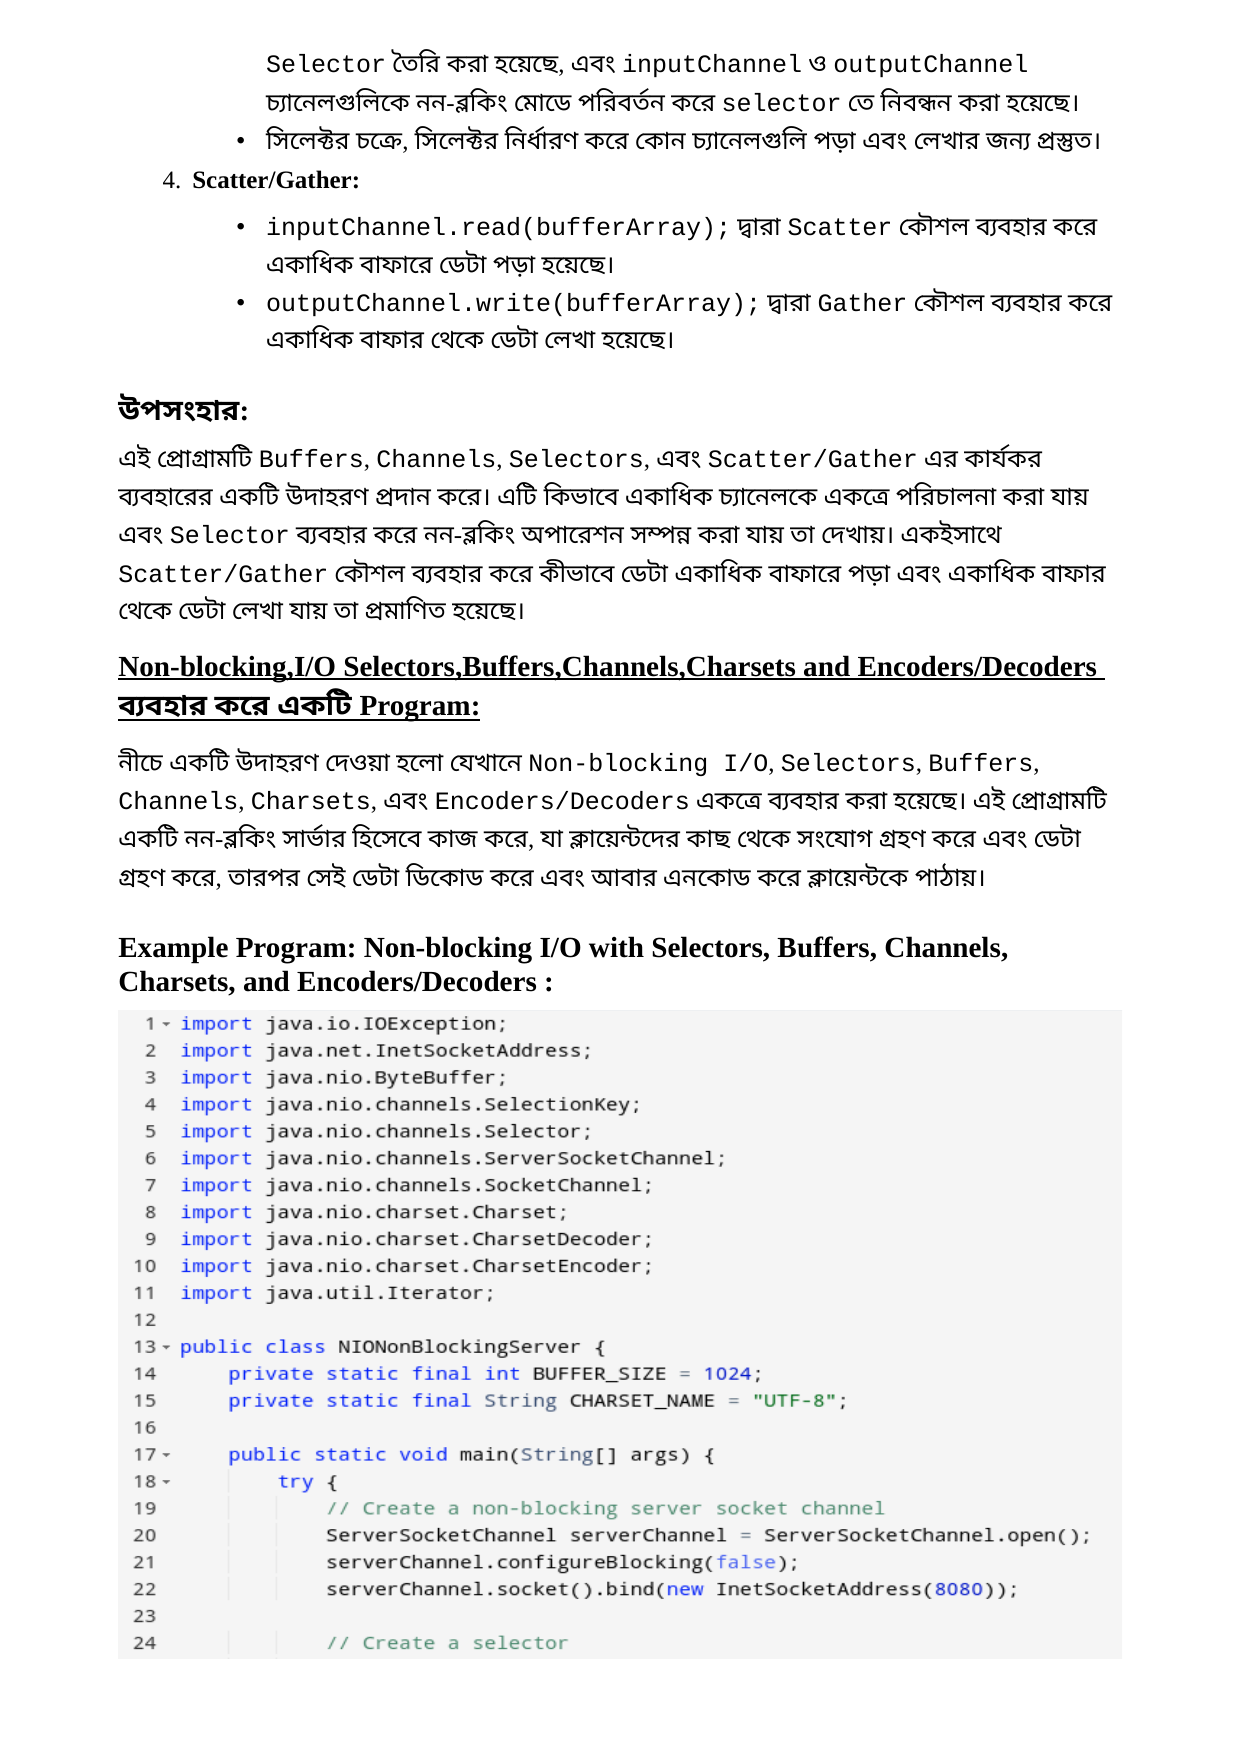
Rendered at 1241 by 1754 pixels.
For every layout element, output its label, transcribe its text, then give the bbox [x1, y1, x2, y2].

list সিলেক্টর চক্রে, সিলেক্টর নির্ধারণ করে কোন চ্যানেলগুলি পড়া এবং লেখার জন্য প্রস্তুত। [236, 126, 1122, 160]
text এই প্রোগ্রামটি Buffers, Channels, Selectors, এবং Scatter/Gather এর কার্যকর ব্যবহারের একটি উদাহরণ প্রদান করে। এটি কিভাবে একাধিক চ্যানেলকে একত্রে পরিচালনা করা যায় এবং Selector ব্যবহার করে নন-ব্লকিং অপারেশন সম্পন্ন করা যায় তা দেখায়। একইসাথে Scatter/Gather কৌশল ব্যবহার করে কীভাবে ডেটা একাধিক বাফারে পড়া এবং একাধিক বাফার থেকে ডেটা লেখা যায় তা প্রমাণিত হয়েছে। [118, 444, 1122, 629]
list Selector তৈরি করা হয়েছে, এবং inputChannel ও outputChannel চ্যানেলগুলিকে নন-ব্লকিং মোডে পরিবর্তন করে selector তে নিবন্ধন করা হয়েছে। [236, 49, 1122, 121]
subtitle Example Program: Non-blocking I/O with Selectors, Buffers, Channels, Charsets, and Encoders/Decoders : [118, 930, 1122, 997]
subtitle উপসংহার: [118, 393, 1122, 432]
list outputChannel.write(bufferArray); দ্বারা Gather কৌশল ব্যবহার করে একাধিক বাফার থেকে ডেটা লেখা হয়েছে। [236, 288, 1122, 359]
list inputChannel.read(bufferArray); দ্বারা Scatter কৌশল ব্যবহার করে একাধিক বাফারে ডেটা পড়া হয়েছে। [236, 212, 1122, 283]
text Non-blocking,I/O Selectors,Buffers,Channels,Charsets and Encoders/Decoders ব্যবহার করে একটি Program: [118, 649, 1122, 727]
text নীচে একটি উদাহরণ দেওয়া হলো যেখানে Non-blocking I/O, Selectors, Buffers, Channels, Charsets, এবং Encoders/Decoders একত্রে ব্যবহার করা হয়েছে। এই প্রোগ্রামটি একটি নন-ব্লকিং সার্ভার হিসেবে কাজ করে, যা ক্লায়েন্টদের কাছ থেকে সংযোগ গ্রহণ করে এবং ডেটা গ্রহণ করে, তারপর সেই ডেটা ডিকোড করে এবং আবার এনকোড করে ক্লায়েন্টকে পাঠায়। [118, 748, 1122, 896]
list Scatter/Gather: [162, 165, 1122, 193]
picture [118, 1010, 1123, 1659]
